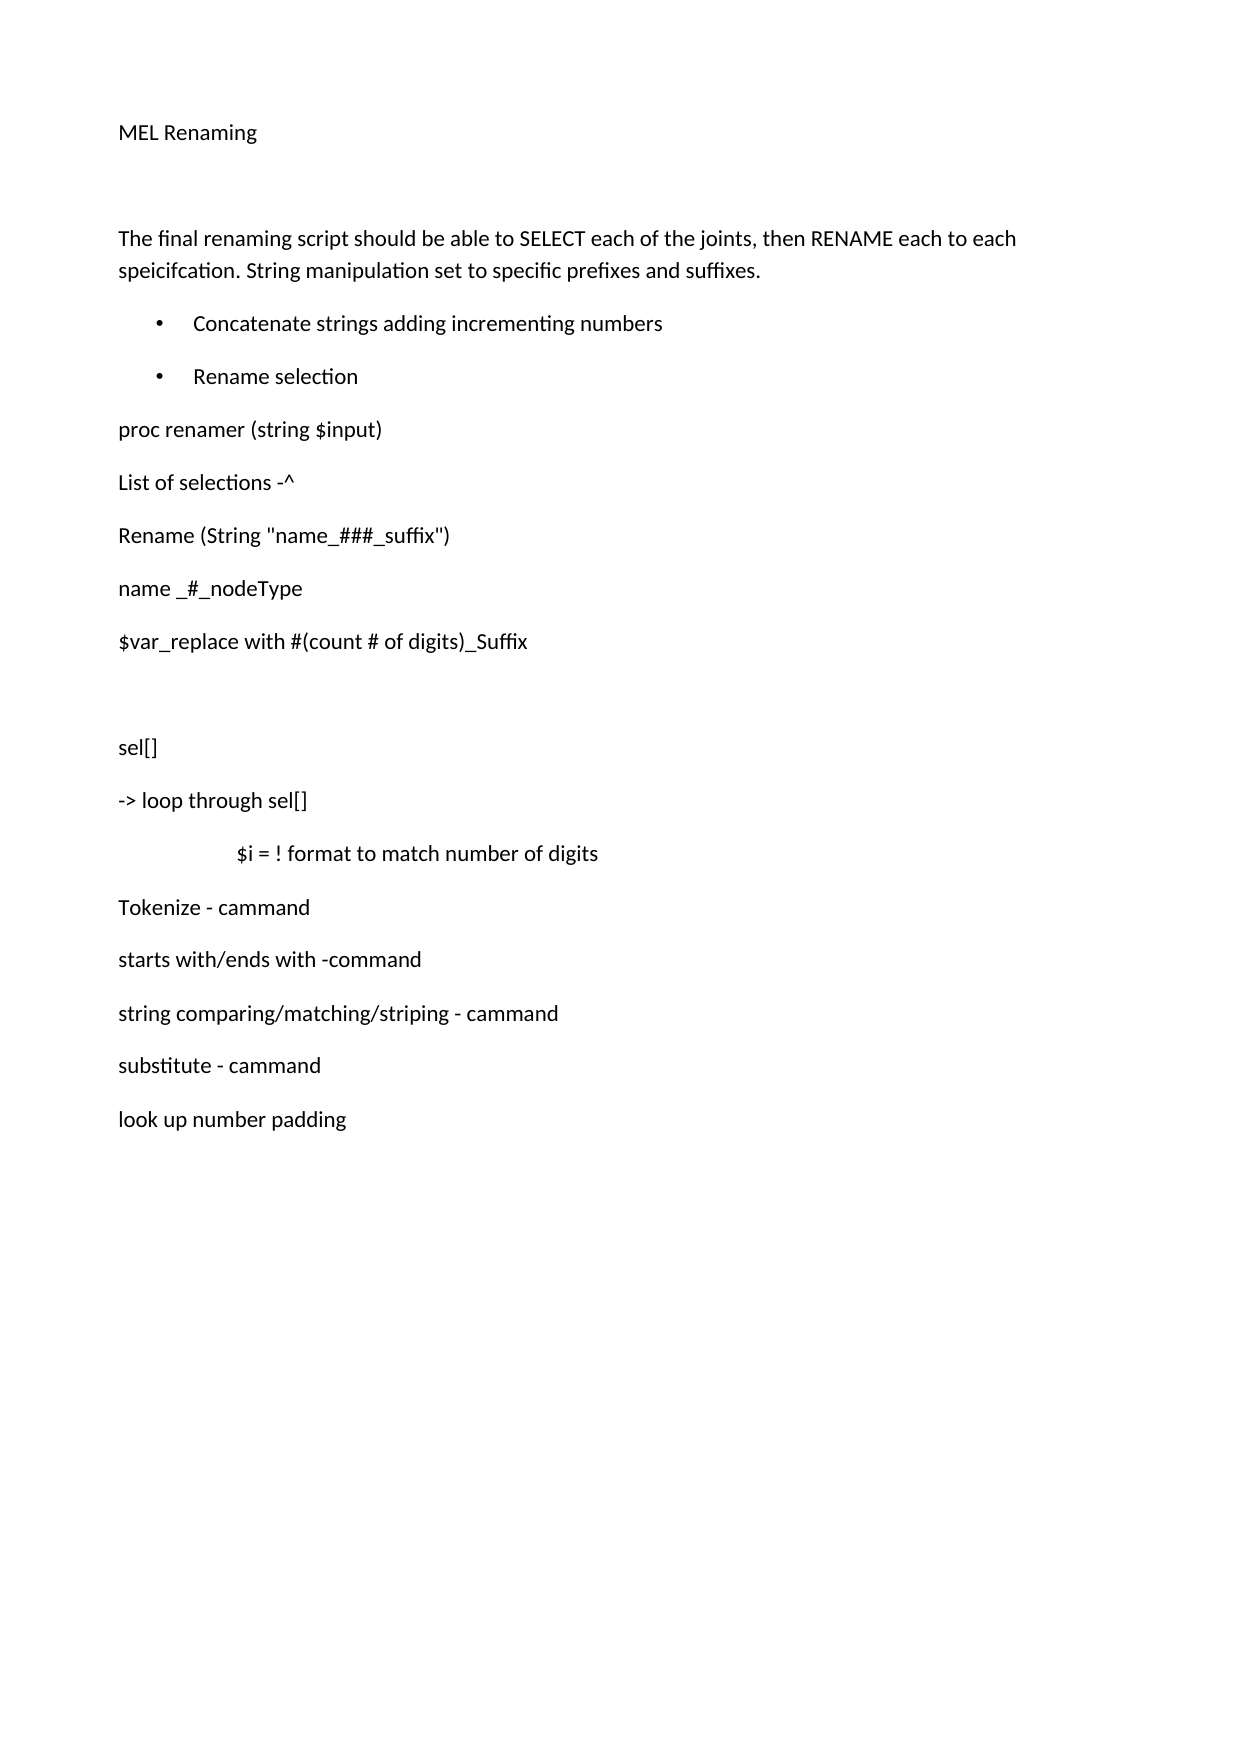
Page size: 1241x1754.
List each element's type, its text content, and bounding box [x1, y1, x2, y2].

text string comparing/matching/striping - cammand [118, 999, 1122, 1027]
text proc renamer (string $input) [118, 415, 1122, 443]
text look up number padding [118, 1105, 1122, 1133]
text $var_replace with #(count # of digits)_Suffix [118, 627, 1122, 656]
list Rename selection [156, 362, 1122, 390]
text substitute - cammand [118, 1052, 1122, 1080]
text List of selections -^ [118, 468, 1122, 496]
text The final renaming script should be able to SELECT each of the joints, then RENAME each to each speicifcation. String manipulation set to specific prefixes and suffixes. [118, 224, 1122, 284]
text $i = ! format to match number of digits [118, 839, 1122, 868]
text -> loop through sel[] [118, 787, 1122, 814]
text starts with/ends with -command [118, 946, 1122, 974]
text Rename (String "name_###_suffix") [118, 521, 1122, 549]
text MEL Renaming [118, 118, 1122, 146]
text sel[] [118, 733, 1122, 762]
list Concatenate strings adding incrementing numbers [156, 309, 1122, 337]
text Tokenize - cammand [118, 893, 1122, 921]
text name _#_nodeType [118, 574, 1122, 602]
